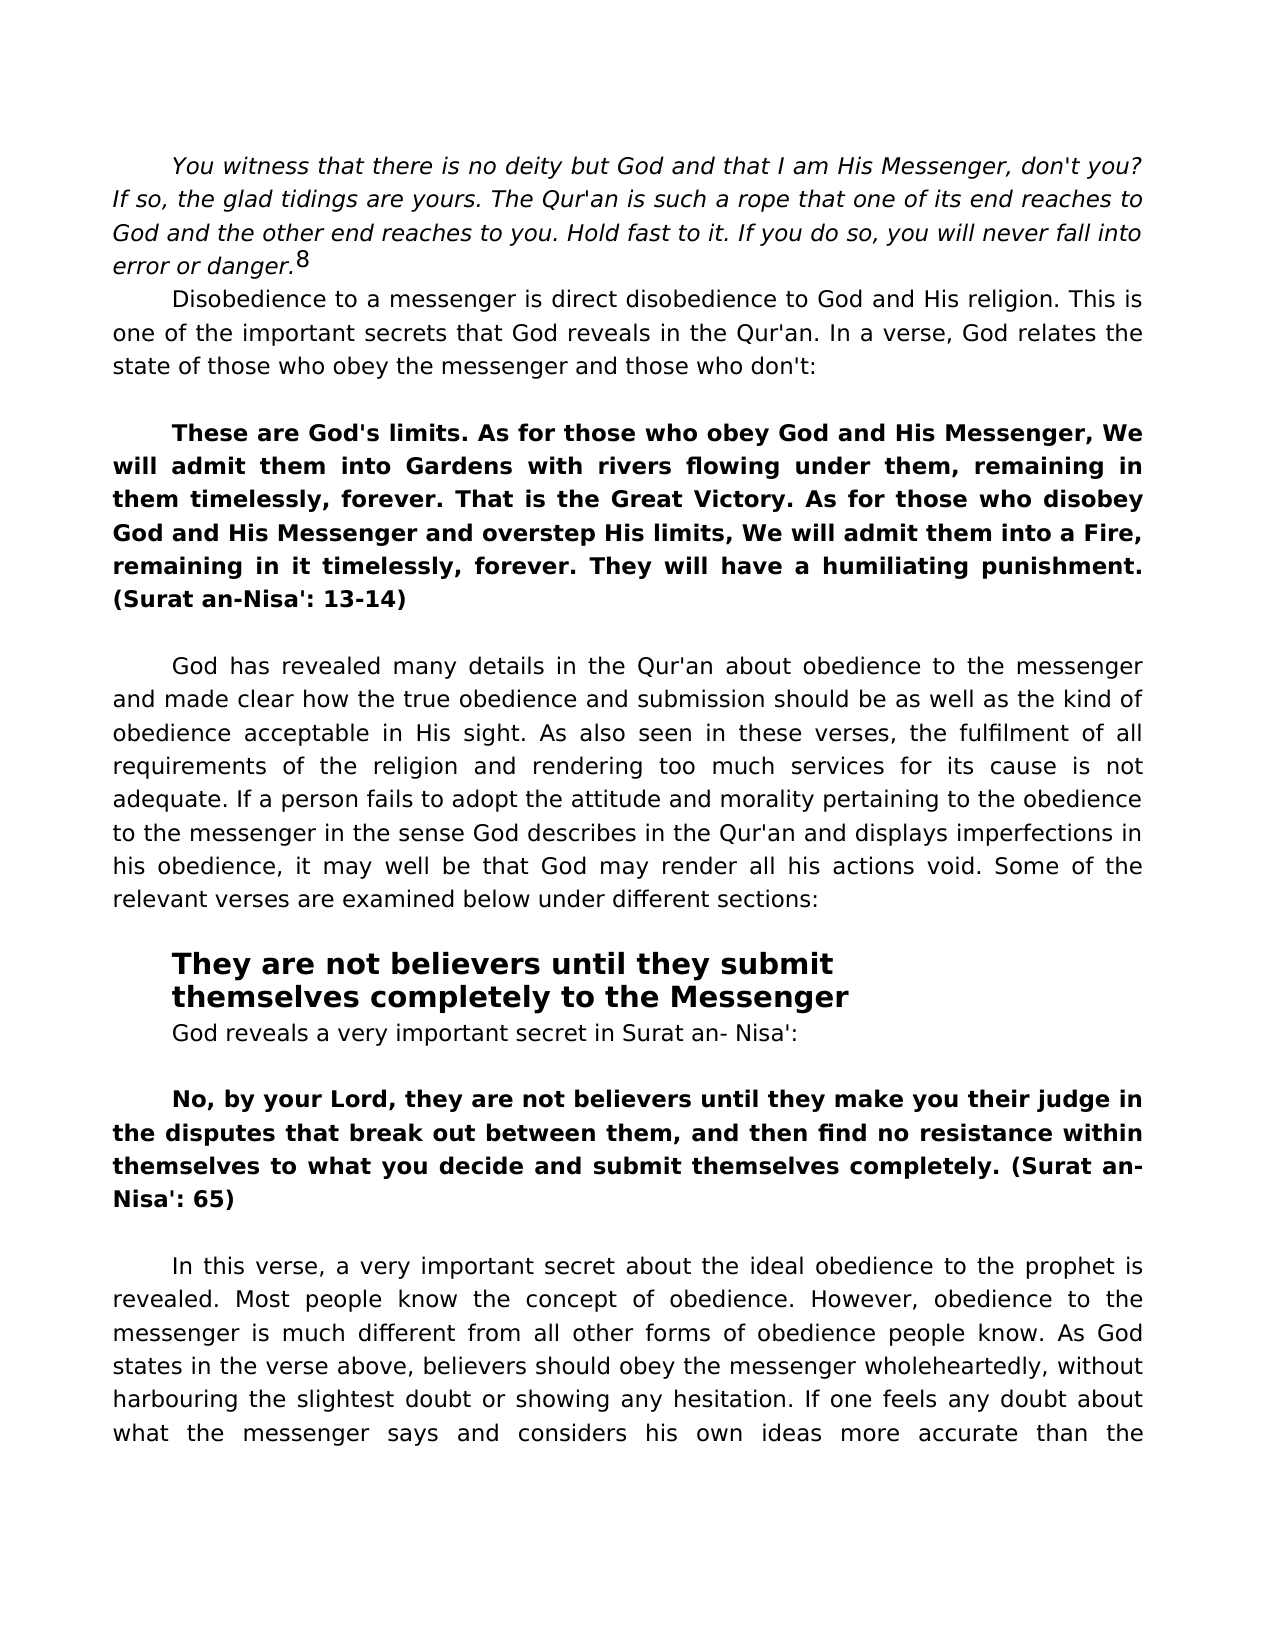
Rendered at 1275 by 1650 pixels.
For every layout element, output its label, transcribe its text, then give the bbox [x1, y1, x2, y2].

text themselves completely to the Messenger [112, 981, 1145, 1014]
text In this verse, a very important secret about the ideal obedience to the prophet is revealed. Most people know the concept of obedience. However, obedience to the messenger is much different from all other forms of obedience people know. As God states in the verse above, believers should obey the messenger wholeheartedly, without harbouring the slightest doubt or showing any hesitation. If one feels any doubt about what the messenger says and considers his own ideas more accurate than the [112, 1248, 1145, 1448]
text Disobedience to a messenger is direct disobedience to God and His religion. This is one of the important secrets that God reveals in the Qur'an. In a verse, God relates the state of those who obey the messenger and those who don't: [112, 281, 1145, 381]
text They are not believers until they submit [112, 948, 1145, 981]
text These are God's limits. As for those who obey God and His Messenger, We will admit them into Gardens with rivers flowing under them, remaining in them timelessly, forever. That is the Great Victory. As for those who disobey God and His Messenger and overstep His limits, We will admit them into a Fire, remaining in it timelessly, forever. They will have a humiliating punishment. (Surat an-Nisa': 13-14) [112, 414, 1145, 614]
text God has revealed many details in the Qur'an about obedience to the messenger and made clear how the true obedience and submission should be as well as the kind of obedience acceptable in His sight. As also seen in these verses, the fulfilment of all requirements of the religion and rendering too much services for its cause is not adequate. If a person fails to adopt the attitude and morality pertaining to the obedience to the messenger in the sense God describes in the Qur'an and displays imperfections in his obedience, it may well be that God may render all his actions void. Some of the relevant verses are examined below under different sections: [112, 648, 1145, 914]
text God reveals a very important secret in Surat an- Nisa': [112, 1014, 1145, 1048]
text You witness that there is no deity but God and that I am His Messenger, don't you? If so, the glad tidings are yours. The Qur'an is such a rope that one of its end reaches to God and the other end reaches to you. Hold fast to it. If you do so, you will never fall into error or danger.8 [112, 148, 1145, 281]
text No, by your Lord, they are not believers until they make you their judge in the disputes that break out between them, and then find no resistance within themselves to what you decide and submit themselves completely. (Surat an-Nisa': 65) [112, 1081, 1145, 1214]
